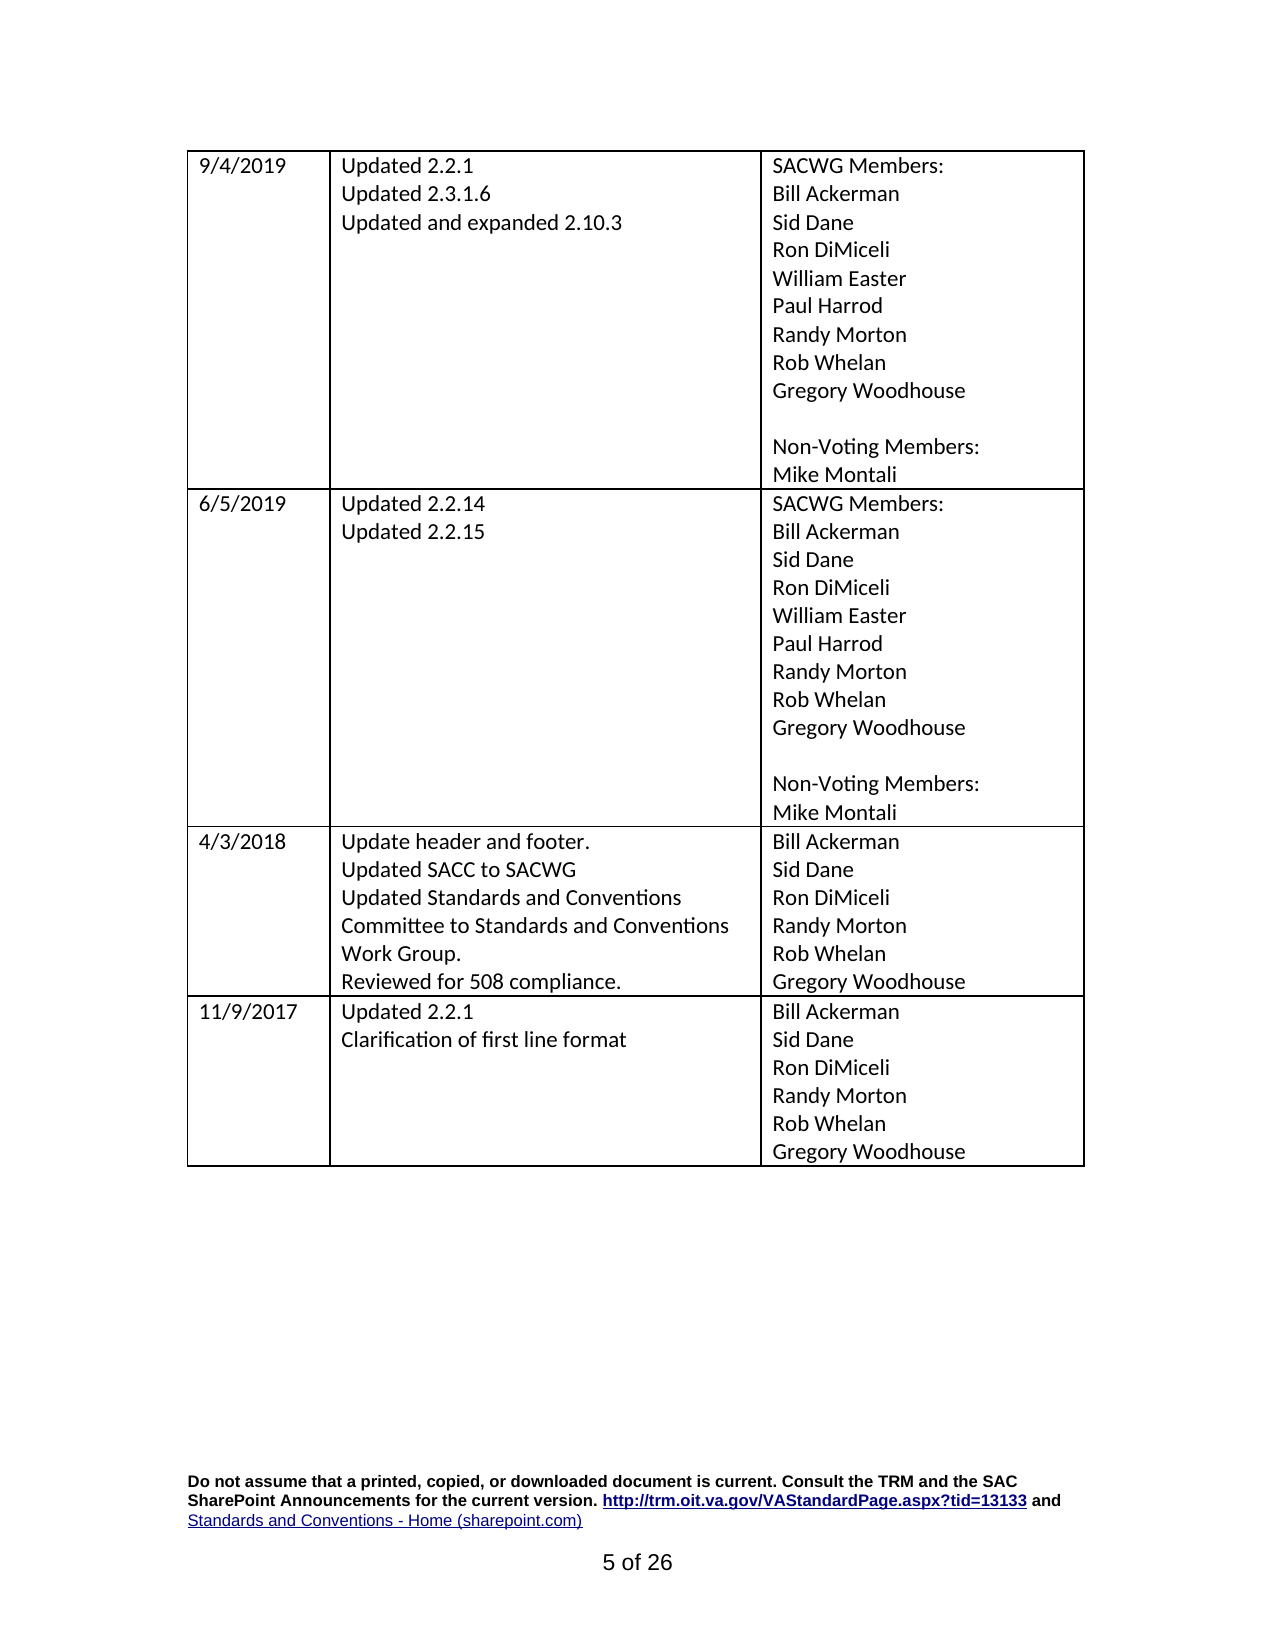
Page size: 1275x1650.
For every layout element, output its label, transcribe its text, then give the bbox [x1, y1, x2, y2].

table_cell 9/4/2019 [188, 152, 329, 488]
table_cell Updated 2.2.1 Clarification of first line format [331, 997, 760, 1165]
table_cell Bill Ackerman Sid Dane Ron DiMiceli Randy Morton Rob Whelan Gregory Woodhouse [762, 827, 1083, 995]
table_cell Updated 2.2.14 Updated 2.2.15 [331, 490, 760, 826]
table_cell SACWG Members: Bill Ackerman Sid Dane Ron DiMiceli William Easter Paul Harrod Randy Morton Rob Whelan Gregory Woodhouse Non-Voting Members: Mike Montali [762, 152, 1083, 488]
table_cell 4/3/2018 [188, 827, 329, 995]
table_cell Update header and footer. Updated SACC to SACWG Updated Standards and Conventions Committee to Standards and Conventions Work Group. Reviewed for 508 compliance. [331, 827, 760, 995]
table_cell 6/5/2019 [188, 490, 329, 826]
table_cell Updated 2.2.1 Updated 2.3.1.6 Updated and expanded 2.10.3 [331, 152, 760, 488]
table_cell 11/9/2017 [188, 997, 329, 1165]
table_cell SACWG Members: Bill Ackerman Sid Dane Ron DiMiceli William Easter Paul Harrod Randy Morton Rob Whelan Gregory Woodhouse Non-Voting Members: Mike Montali [762, 490, 1083, 826]
table_cell Bill Ackerman Sid Dane Ron DiMiceli Randy Morton Rob Whelan Gregory Woodhouse [762, 997, 1083, 1165]
